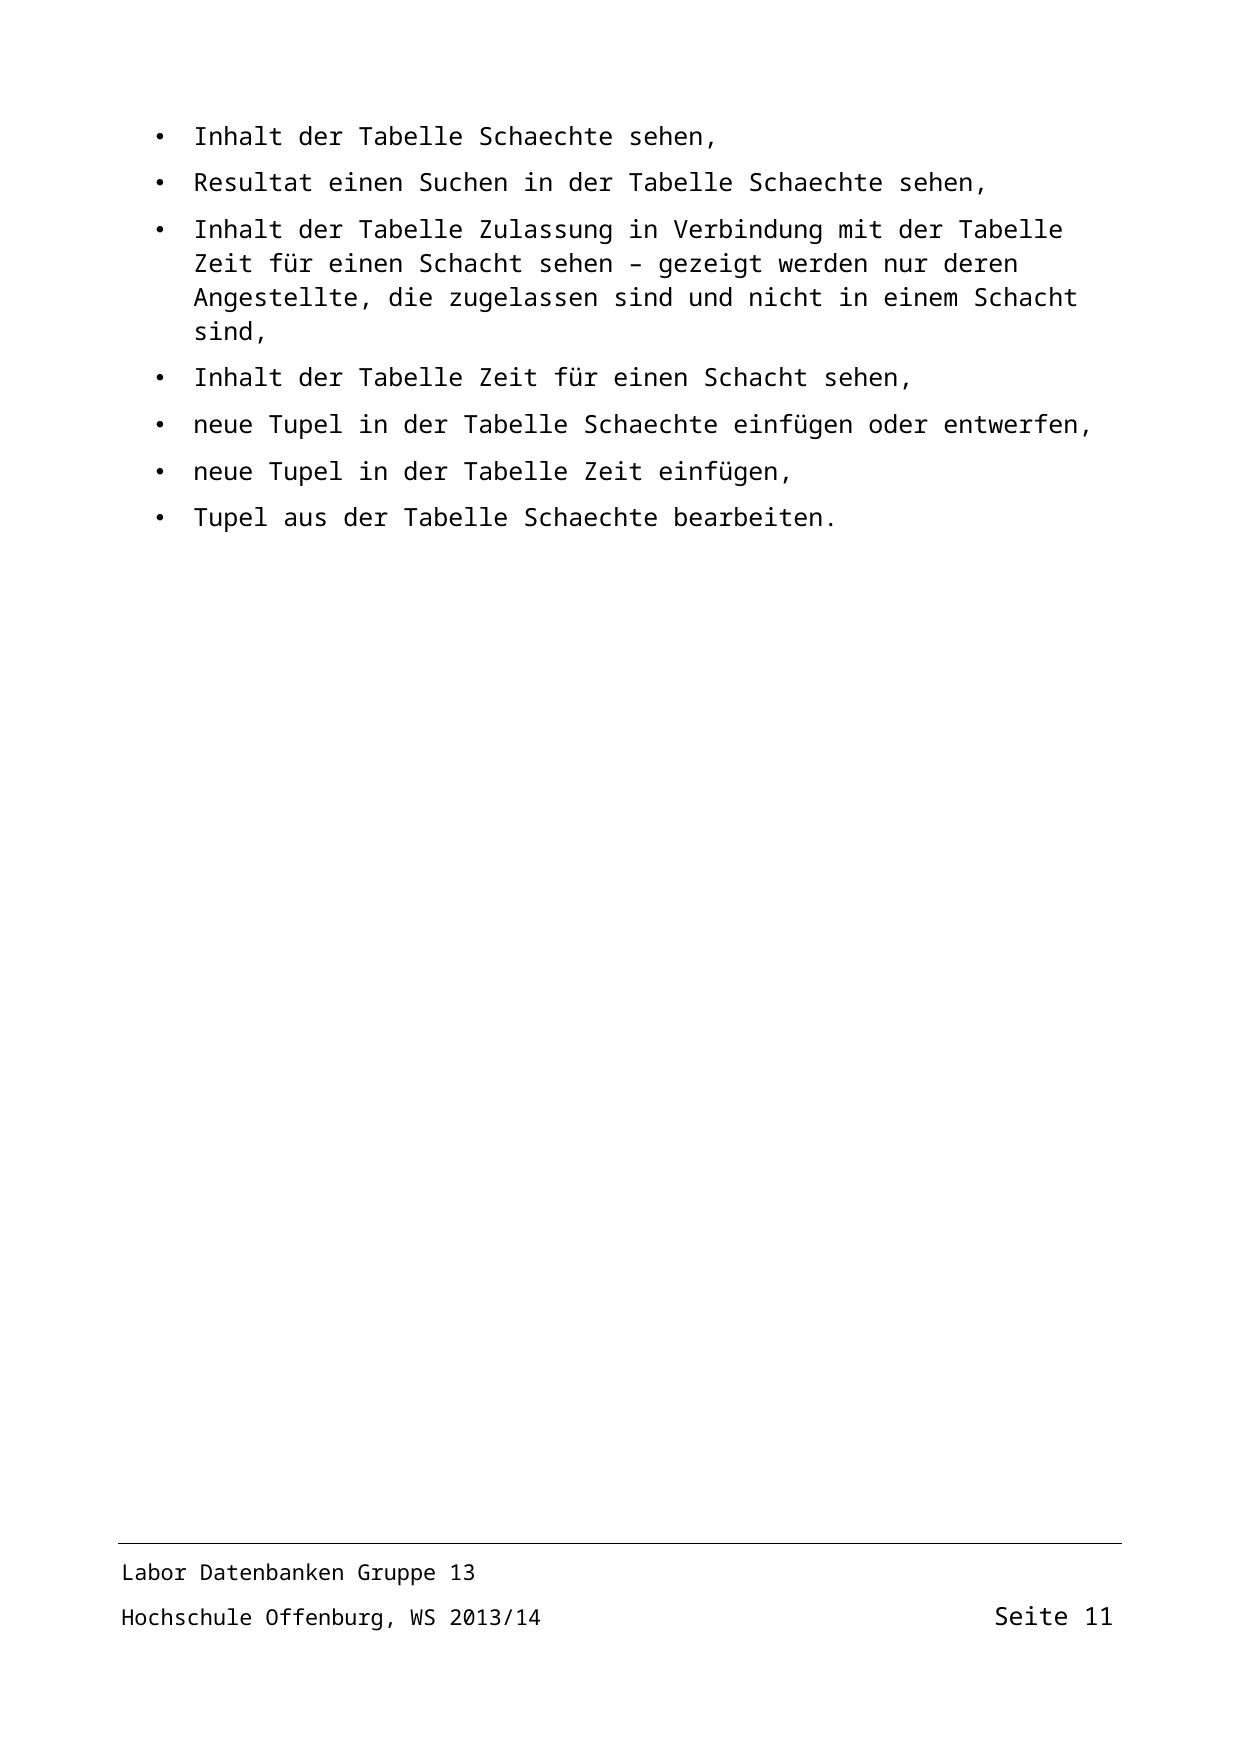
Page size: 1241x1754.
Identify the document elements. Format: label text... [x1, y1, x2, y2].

list Tupel aus der Tabelle Schaechte bearbeiten. [156, 500, 1122, 534]
list Inhalt der Tabelle Zeit für einen Schacht sehen, [156, 360, 1122, 394]
list neue Tupel in der Tabelle Zeit einfügen, [156, 453, 1122, 487]
list Resultat einen Suchen in der Tabelle Schaechte sehen, [156, 165, 1122, 199]
list neue Tupel in der Tabelle Schaechte einfügen oder entwerfen, [156, 407, 1122, 441]
list Inhalt der Tabelle Zulassung in Verbindung mit der Tabelle Zeit für einen Schacht sehen – gezeigt werden nur deren Angestellte, die zugelassen sind und nicht in einem Schacht sind, [156, 211, 1122, 347]
list Inhalt der Tabelle Schaechte sehen, [156, 118, 1122, 152]
